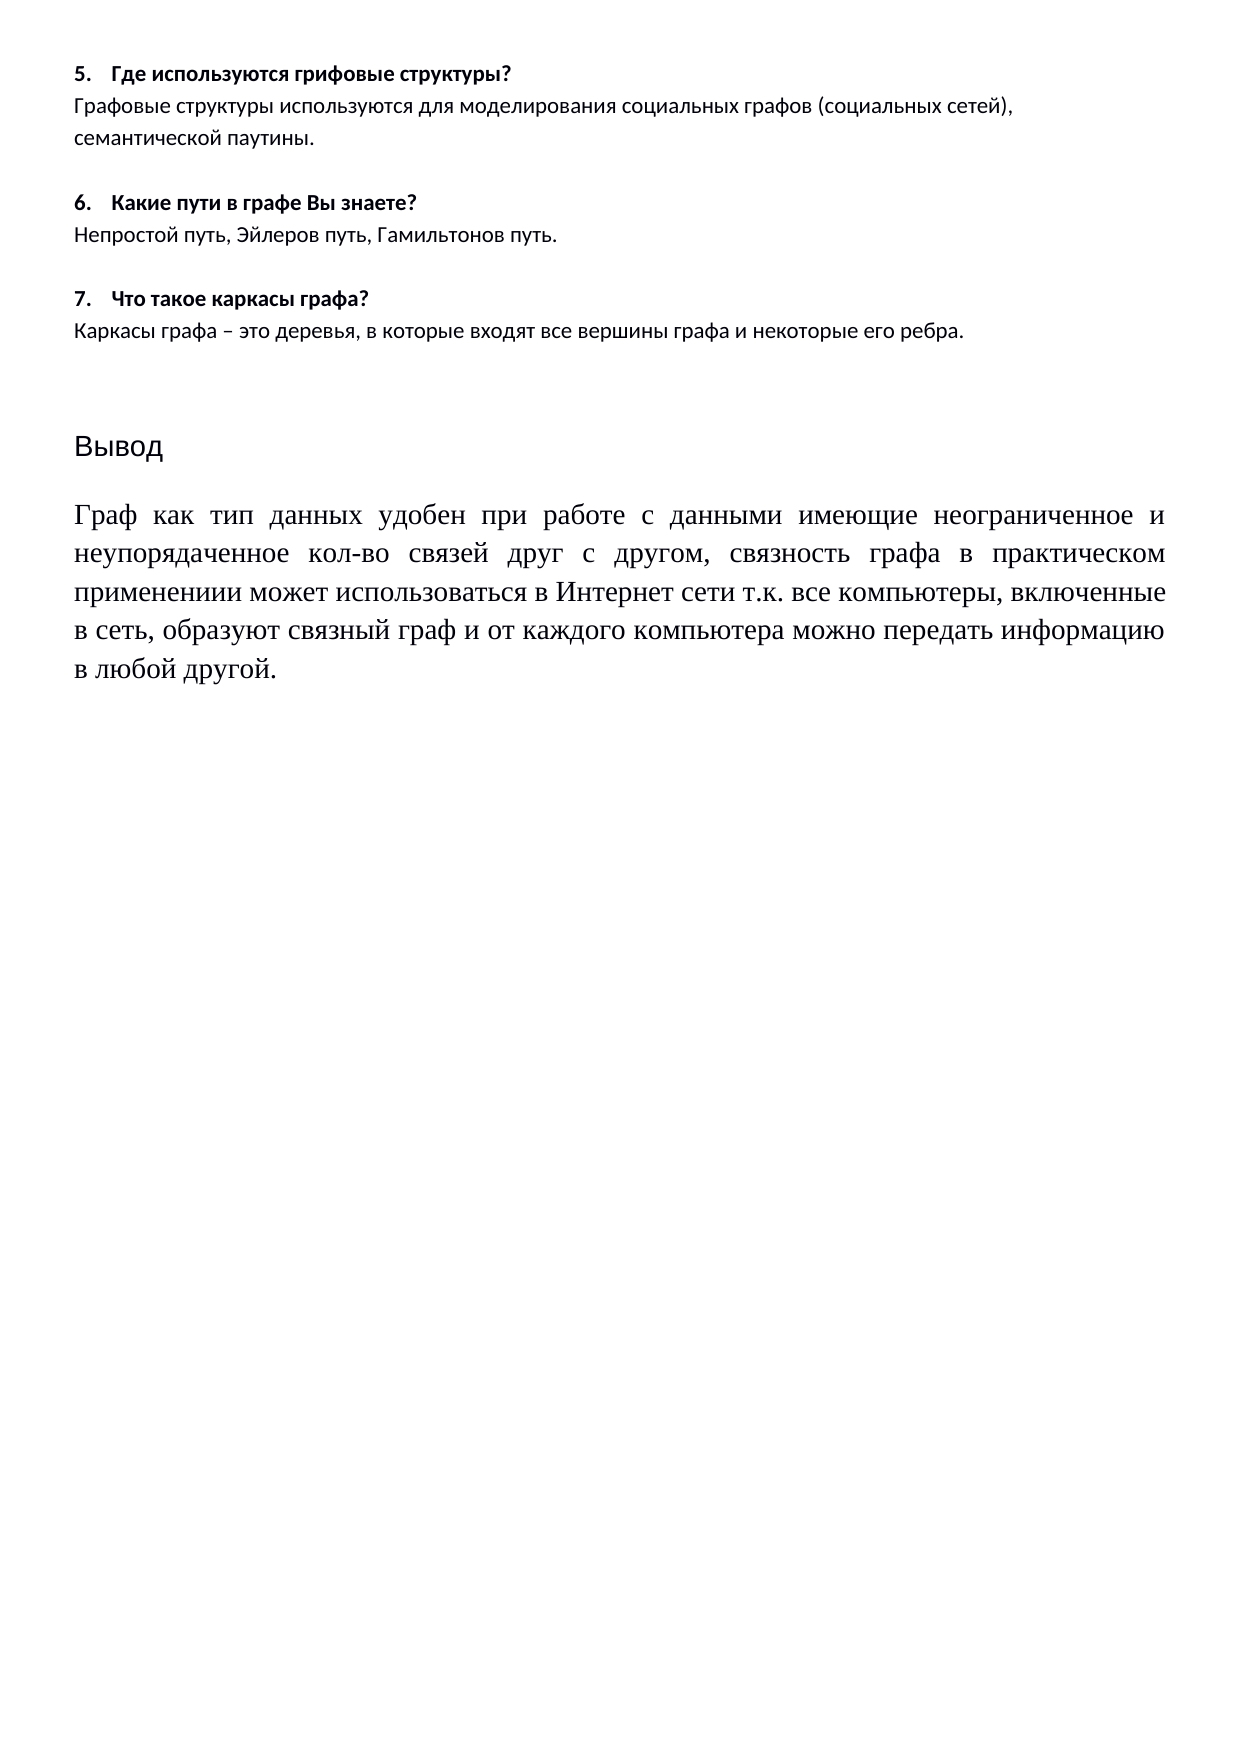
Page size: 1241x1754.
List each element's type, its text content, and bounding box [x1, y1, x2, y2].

subtitle Вывод [74, 429, 1167, 463]
text Граф как тип данных удобен при работе с данными имеющие неограниченное и неупорядаченное кол-во связей друг с другом, связность графа в практическом применениии может использоваться в Интернет сети т.к. все компьютеры, включенные в сеть, образуют связный граф и от каждого компьютера можно передать информацию в любой другой. [74, 497, 1167, 684]
list Непростой путь, Эйлеров путь, Гамильтонов путь. [74, 220, 1167, 248]
list Где используются грифовые структуры? [74, 59, 1167, 87]
list Какие пути в графе Вы знаете? [74, 188, 1167, 216]
list Графовые структуры используются для моделирования социальных графов (социальных сетей), семантической паутины. [74, 91, 1167, 152]
list Каркасы графа – это деревья, в которые входят все вершины графа и некоторые его ребра. [74, 317, 1167, 345]
list Что такое каркасы графа? [74, 284, 1167, 312]
